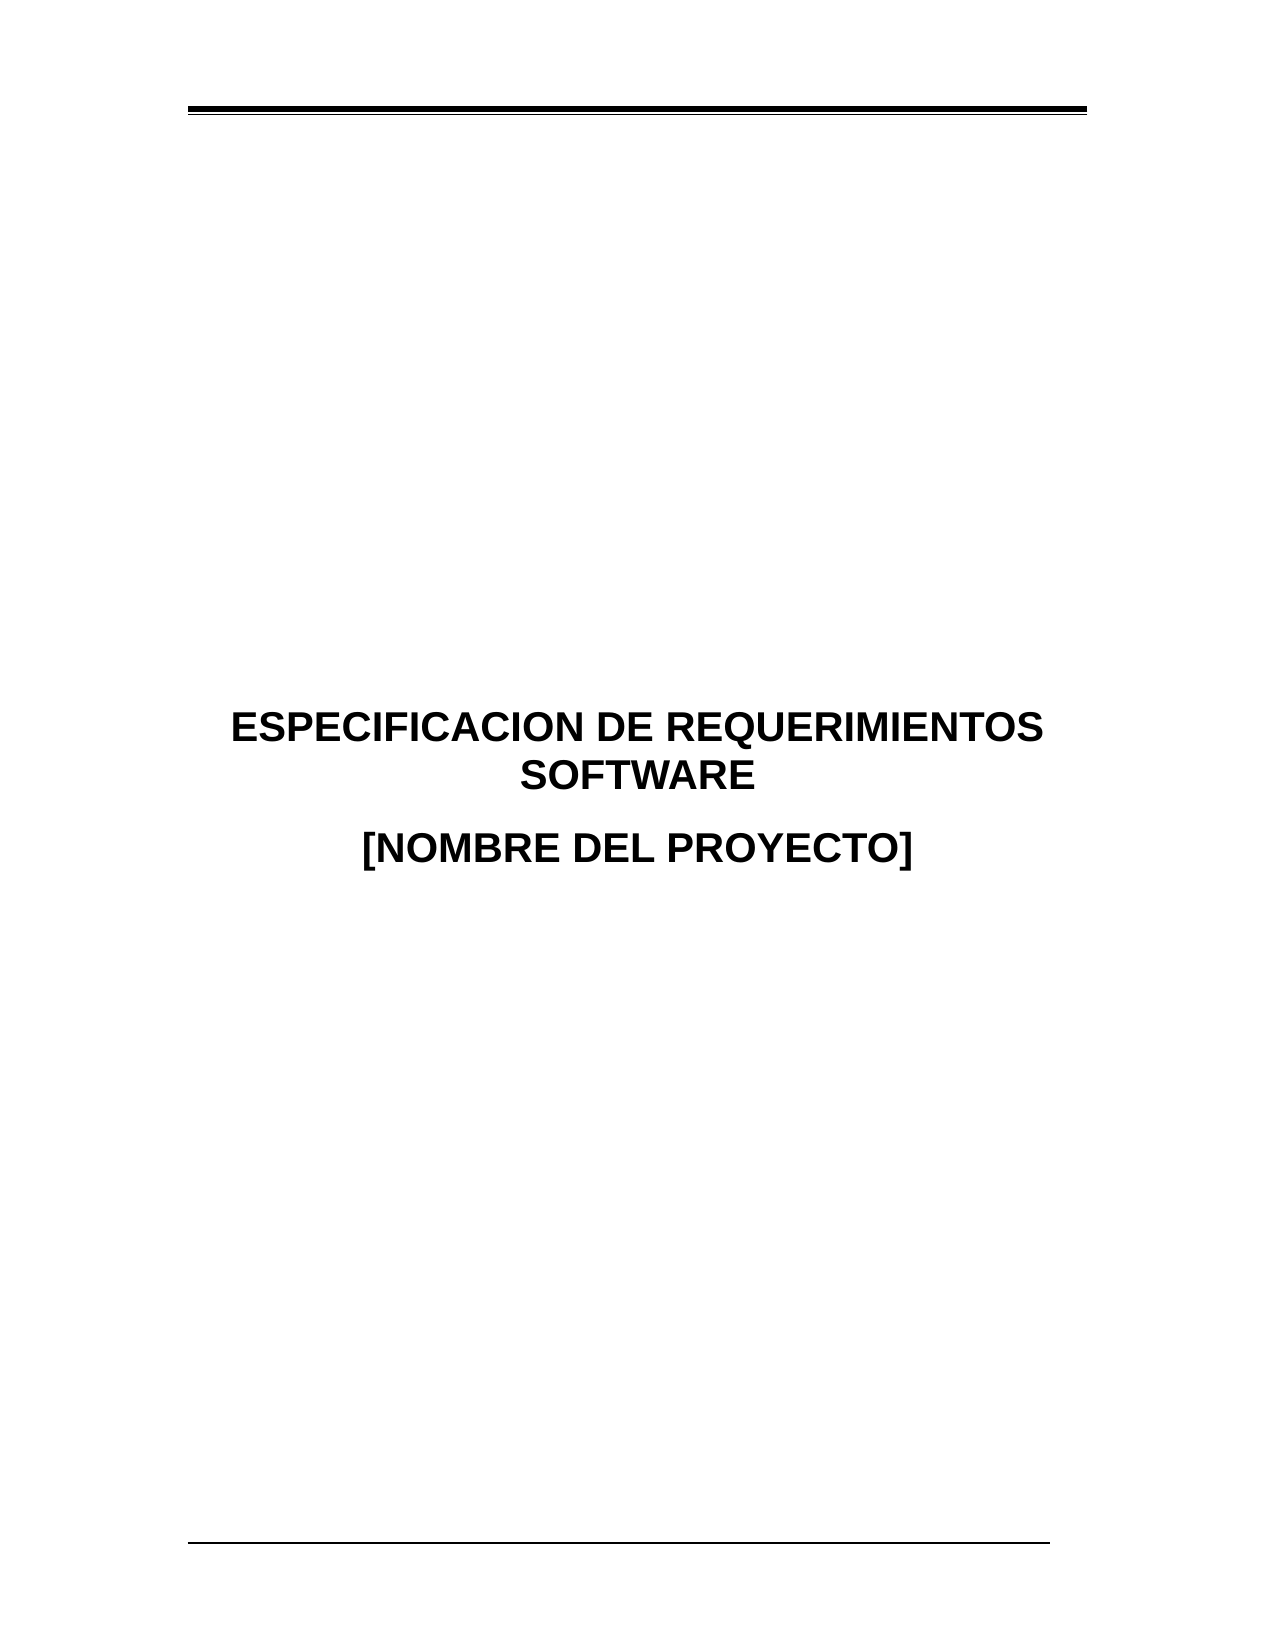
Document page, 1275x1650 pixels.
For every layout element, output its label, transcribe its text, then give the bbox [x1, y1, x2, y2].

subtitle [NOMBRE DEL PROYECTO] [187, 823, 1087, 871]
subtitle ESPECIFICACION DE REQUERIMIENTOS SOFTWARE [187, 702, 1087, 798]
